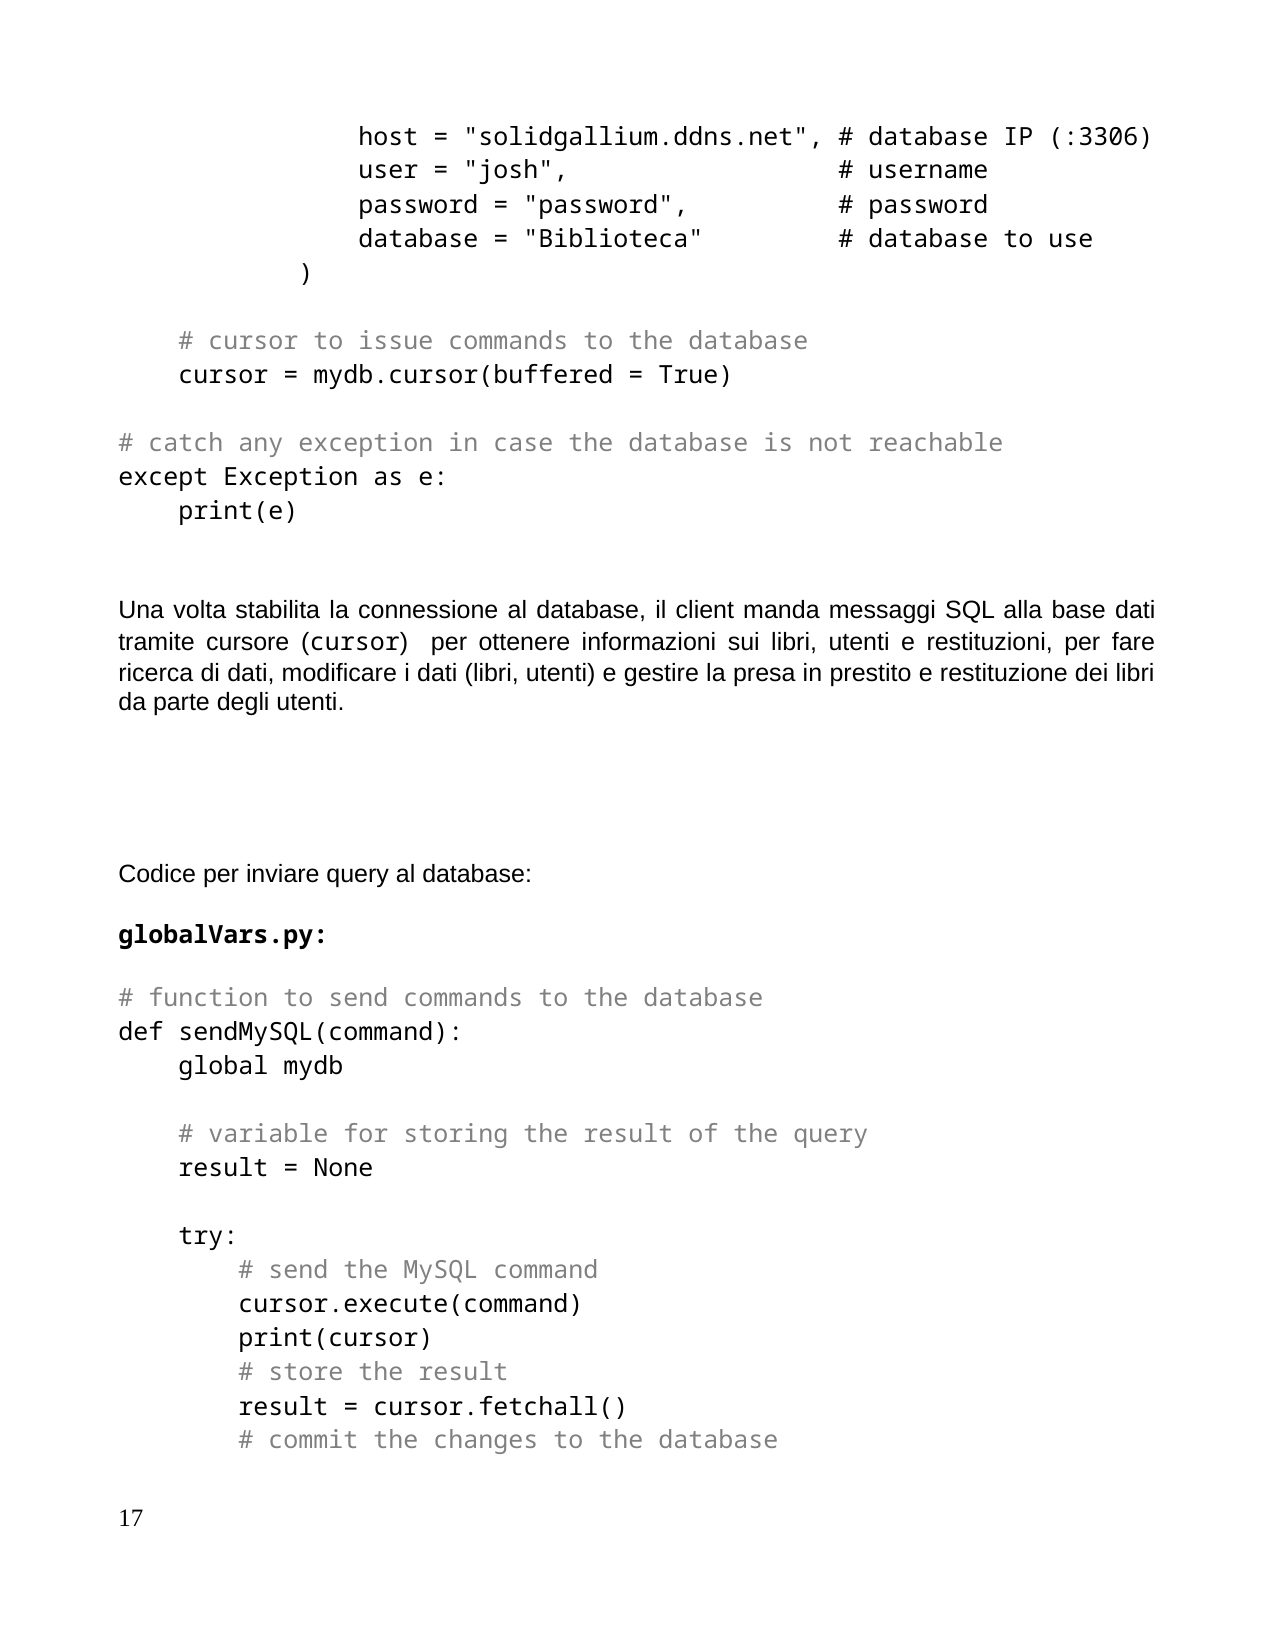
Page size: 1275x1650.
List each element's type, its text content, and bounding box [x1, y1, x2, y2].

text user = "josh", # username [118, 152, 1157, 186]
text # catch any exception in case the database is not reachable [118, 425, 1157, 459]
text cursor = mydb.cursor(buffered = True) [118, 357, 1157, 391]
text host = "solidgallium.ddns.net", # database IP (:3306) [118, 118, 1157, 152]
text ) [118, 254, 1157, 288]
text globalVars.py: [118, 917, 1157, 951]
text print(cursor) [118, 1320, 1157, 1354]
text result = cursor.fetchall() [118, 1388, 1157, 1422]
text # cursor to issue commands to the database [118, 322, 1157, 357]
text def sendMySQL(command): [118, 1013, 1157, 1047]
text result = None [118, 1150, 1157, 1184]
text # store the result [118, 1354, 1157, 1388]
text try: [118, 1218, 1157, 1252]
text Codice per inviare query al database: [118, 859, 1157, 888]
text database = "Biblioteca" # database to use [118, 220, 1157, 254]
text # commit the changes to the database [118, 1422, 1157, 1456]
text # variable for storing the result of the query [118, 1116, 1157, 1150]
text print(e) [118, 493, 1157, 527]
text except Exception as e: [118, 459, 1157, 493]
text # function to send commands to the database [118, 979, 1157, 1013]
text # send the MySQL command [118, 1252, 1157, 1286]
text Una volta stabilita la connessione al database, il client manda messaggi SQL alla base dati tramite cursore (cursor) per ottenere informazioni sui libri, utenti e restituzioni, per fare ricerca di dati, modificare i dati (libri, utenti) e gestire la presa in prestito e restituzione dei libri da parte degli utenti. [118, 595, 1157, 715]
text cursor.execute(command) [118, 1286, 1157, 1320]
text password = "password", # password [118, 186, 1157, 220]
text global mydb [118, 1047, 1157, 1082]
